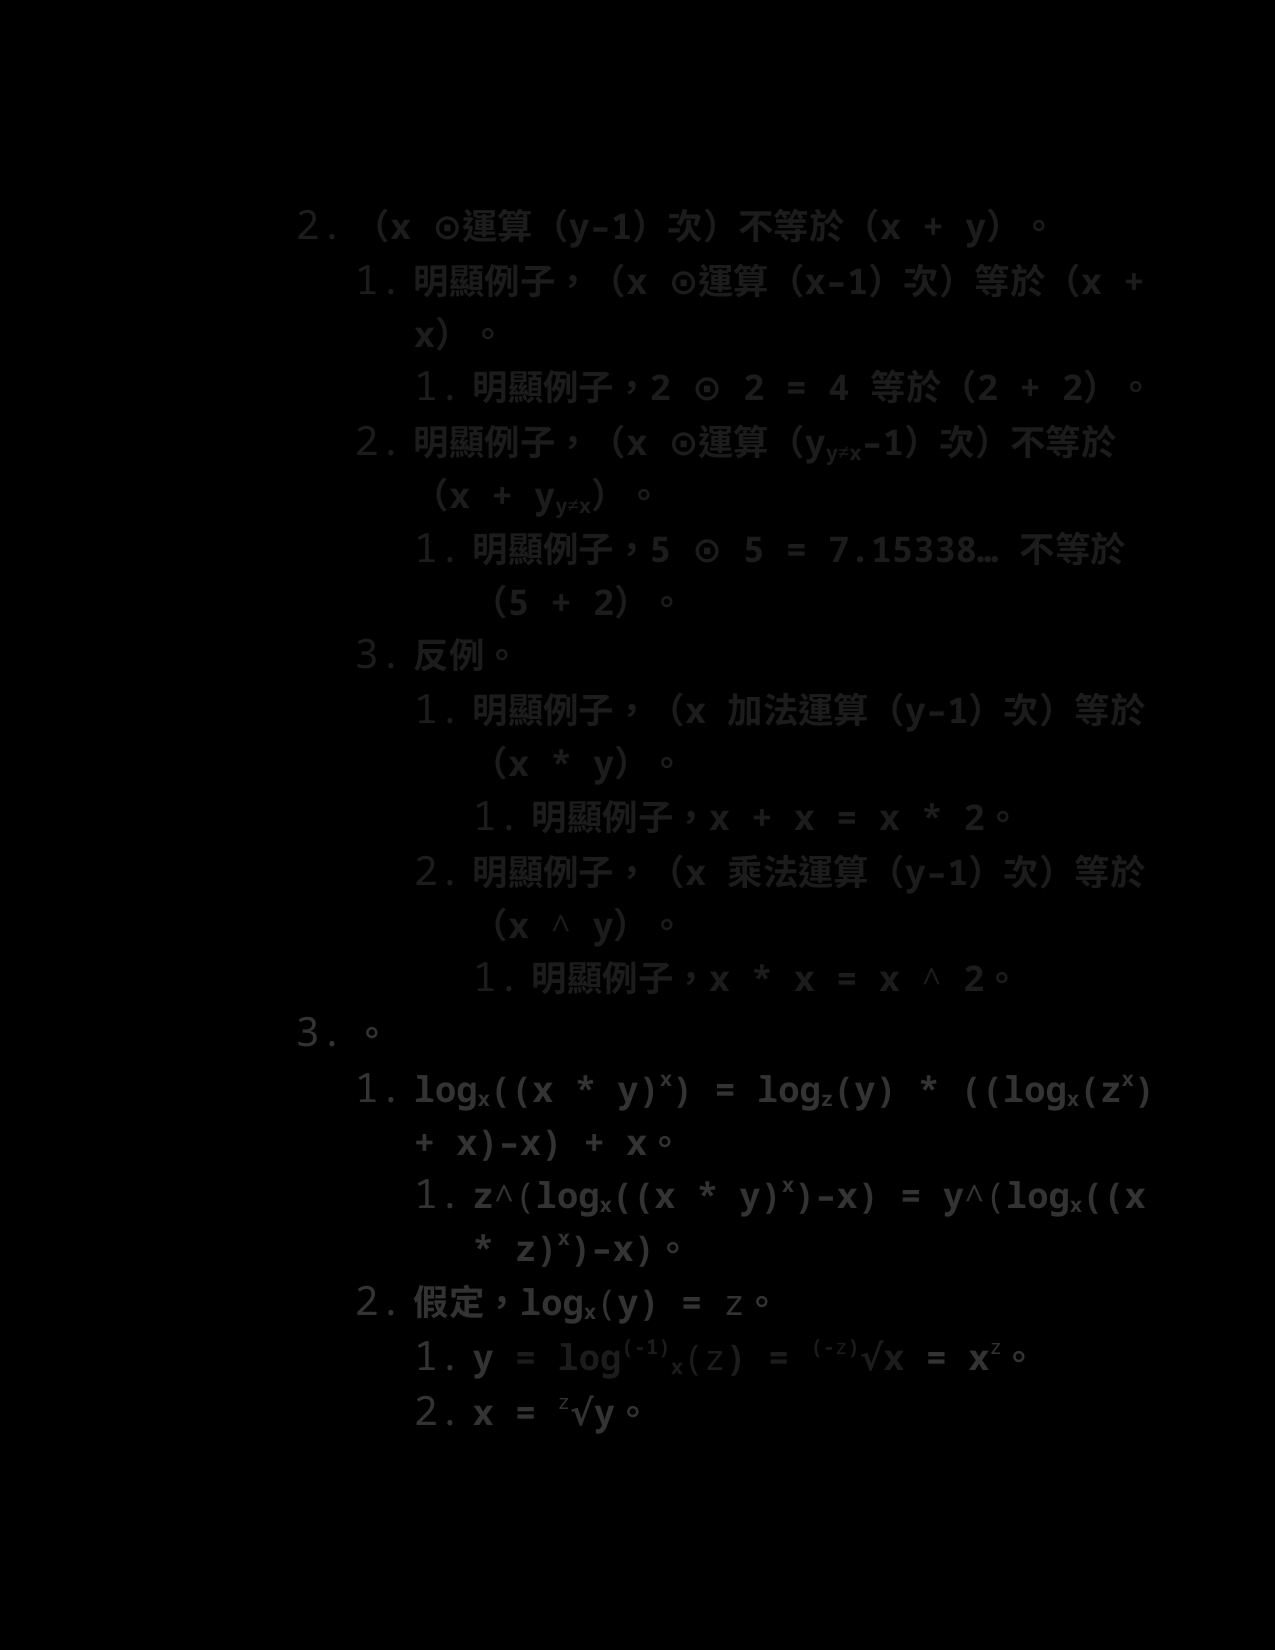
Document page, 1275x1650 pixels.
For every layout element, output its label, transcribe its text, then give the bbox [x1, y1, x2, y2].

list 明顯例子，2 ⊙ 2 = 4 等於（2 + 2）。 [413, 357, 1157, 412]
list 假定，logx(y) = z。 [354, 1272, 1157, 1327]
list z^(logx((x * y)x)–x) = y^(logx((x * z)x)–x)。 [413, 1165, 1157, 1272]
list 明顯例子，x + x = x * 2。 [472, 787, 1157, 842]
list 明顯例子，（x 乘法運算（y–1）次）等於（x ^ y）。 [413, 842, 1157, 948]
list 明顯例子，（x ⊙運算（x–1）次）等於（x + x）。 [354, 251, 1157, 357]
list logx((x * y)x) = logz(y) * ((logx(zx) + x)–x) + x。 [354, 1059, 1157, 1165]
list 明顯例子，（x 加法運算（y–1）次）等於（x * y）。 [413, 681, 1157, 787]
list （x ⊙運算（y–1）次）不等於（x + y）。 [295, 196, 1157, 251]
list 明顯例子，5 ⊙ 5 = 7.15338… 不等於（5 + 2）。 [413, 519, 1157, 625]
list y = log(-1)x(z) = (-z)√x = xz。 [413, 1327, 1157, 1382]
list 明顯例子，x * x = x ^ 2。 [472, 948, 1157, 1004]
list 反例。 [354, 625, 1157, 681]
list x = z√y。 [413, 1382, 1157, 1437]
list 。 [295, 1004, 1157, 1059]
list 明顯例子，（x ⊙運算（yy≠x–1）次）不等於（x + yy≠x）。 [354, 412, 1157, 519]
